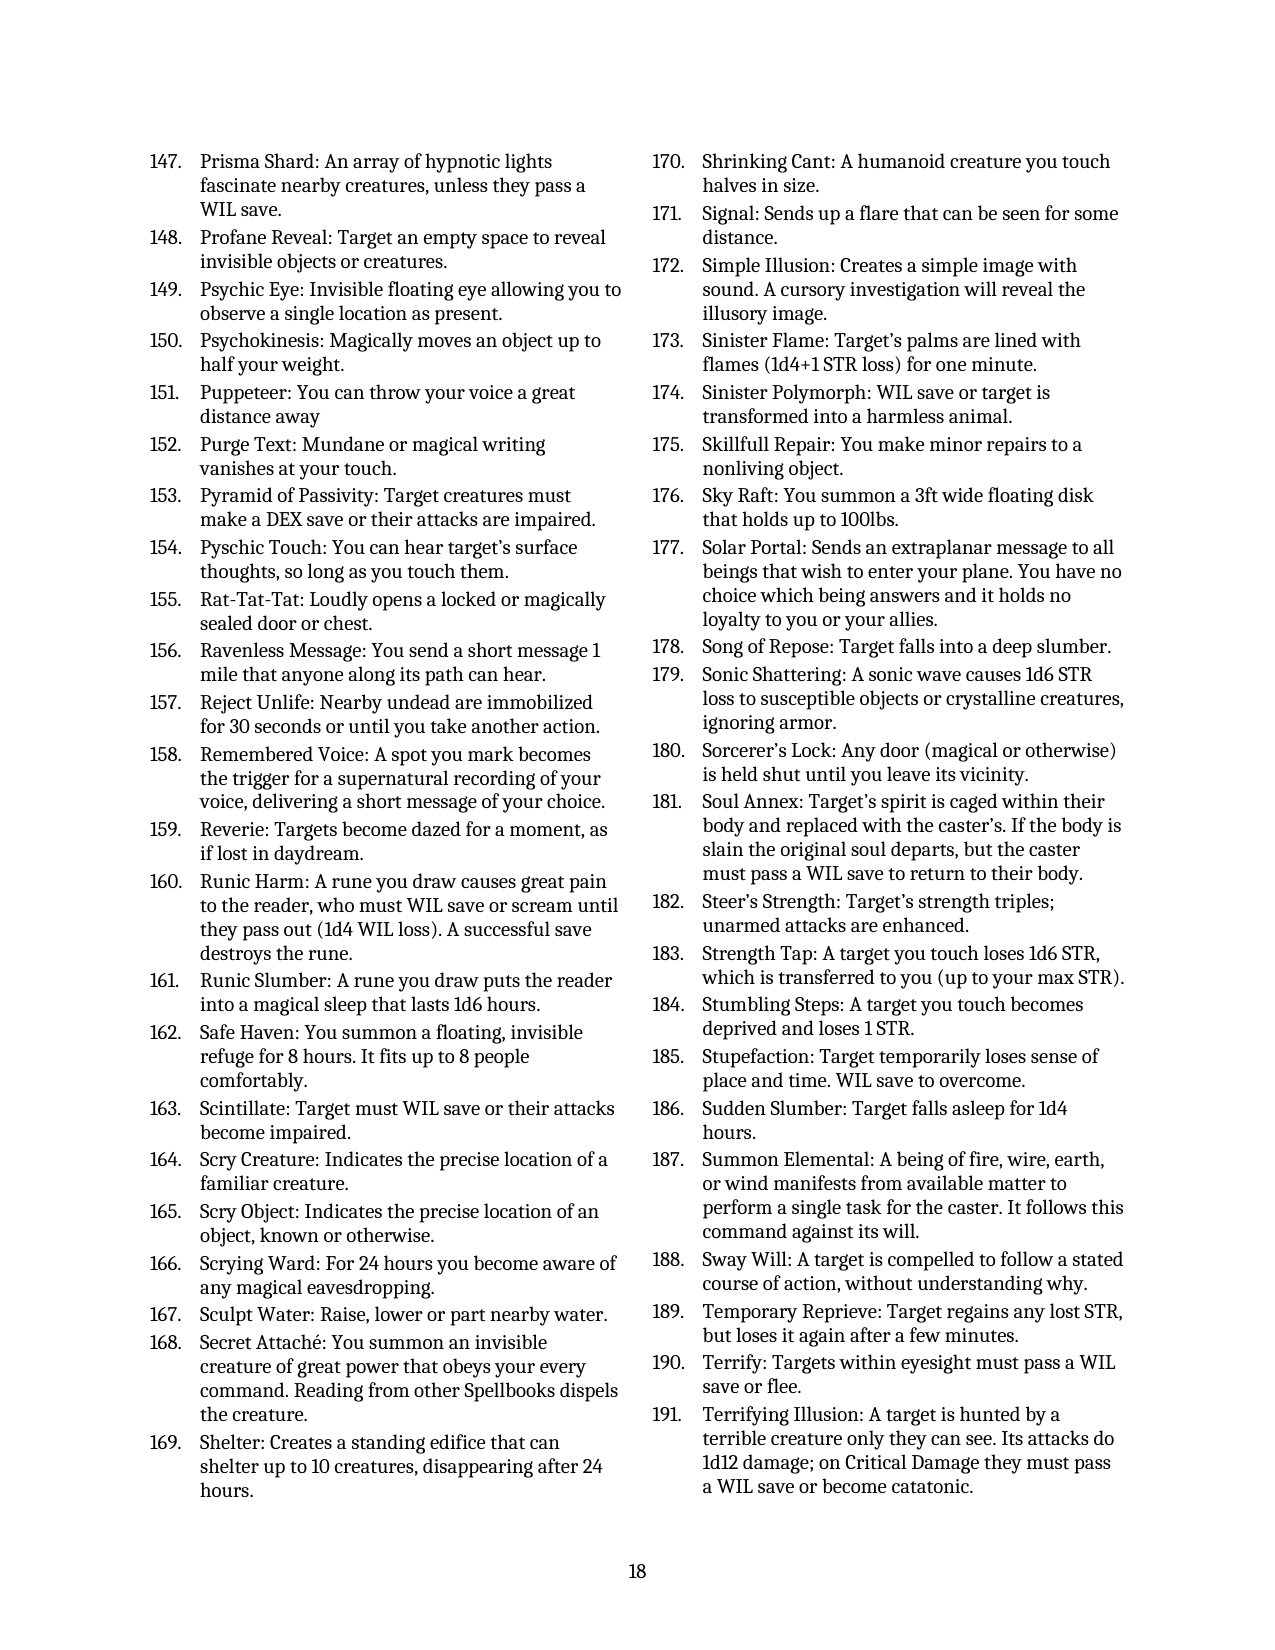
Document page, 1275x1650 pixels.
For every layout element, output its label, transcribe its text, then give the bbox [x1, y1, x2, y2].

list Safe Haven: You summon a floating, invisible refuge for 8 hours. It fits up to 8 people comfortably. [150, 1021, 622, 1093]
list Terrify: Targets within eyesight must pass a WIL save or flee. [652, 1351, 1125, 1399]
list Scrying Ward: For 24 hours you become aware of any magical eavesdropping. [150, 1251, 622, 1299]
list Scry Object: Indicates the precise location of an object, known or otherwise. [150, 1200, 622, 1248]
list Sudden Slumber: Target falls asleep for 1d4 hours. [652, 1096, 1125, 1144]
list Scintillate: Target must WIL save or their attacks become impaired. [150, 1096, 622, 1144]
list Scry Creature: Indicates the precise location of a familiar creature. [150, 1148, 622, 1196]
list Terrifying Illusion: A target is hunted by a terrible creature only they can see. Its attacks do 1d12 damage; on Critical Damage they must pass a WIL save or become catatonic. [652, 1403, 1125, 1498]
list Remembered Voice: A spot you mark becomes the trigger for a supernatural recording of your voice, delivering a short message of your choice. [150, 742, 622, 814]
list Strength Tap: A target you touch loses 1d6 STR, which is transferred to you (up to your max STR). [652, 941, 1125, 989]
list Shelter: Creates a standing edifice that can shelter up to 10 creatures, disappearing after 24 hours. [150, 1430, 622, 1502]
list Sinister Flame: Target’s palms are lined with flames (1d4+1 STR loss) for one minute. [652, 329, 1125, 377]
list Reject Unlife: Nearby undead are immobilized for 30 seconds or until you take another action. [150, 691, 622, 738]
list Stumbling Steps: A target you touch becomes deprived and loses 1 STR. [652, 993, 1125, 1041]
list Prisma Shard: An array of hypnotic lights fascinate nearby creatures, unless they pass a WIL save. [150, 150, 622, 222]
list Reverie: Targets become dazed for a moment, as if lost in daydream. [150, 818, 622, 866]
list Psychic Eye: Invisible floating eye allowing you to observe a single location as present. [150, 277, 622, 325]
list Sculpt Water: Raise, lower or part nearby water. [150, 1303, 622, 1327]
list Runic Slumber: A rune you draw puts the reader into a magical sleep that lasts 1d6 hours. [150, 969, 622, 1017]
list Solar Portal: Sends an extraplanar message to all beings that wish to enter your plane. You have no choice which being answers and it holds no loyalty to you or your allies. [652, 536, 1125, 631]
list Simple Illusion: Creates a simple image with sound. A cursory investigation will reveal the illusory image. [652, 253, 1125, 325]
list Secret Attaché: You summon an invisible creature of great power that obeys your every command. Reading from other Spellbooks dispels the creature. [150, 1331, 622, 1427]
list Ravenless Message: You send a short message 1 mile that anyone along its path can hear. [150, 639, 622, 687]
list Sway Will: A target is compelled to follow a stated course of action, without understanding why. [652, 1248, 1125, 1296]
list Sky Raft: You summon a 3ft wide floating disk that holds up to 100lbs. [652, 484, 1125, 532]
list Rat-Tat-Tat: Loudly opens a locked or magically sealed door or chest. [150, 587, 622, 635]
list Pyschic Touch: You can hear target’s surface thoughts, so long as you touch them. [150, 536, 622, 583]
list Song of Repose: Target falls into a deep slumber. [652, 635, 1125, 659]
list Temporary Reprieve: Target regains any lost STR, but loses it again after a few minutes. [652, 1299, 1125, 1347]
list Psychokinesis: Magically moves an object up to half your weight. [150, 329, 622, 377]
list Steer’s Strength: Target’s strength triples; unarmed attacks are enhanced. [652, 890, 1125, 938]
list Summon Elemental: A being of fire, wire, earth, or wind manifests from available matter to perform a single task for the caster. It follows this command against its will. [652, 1148, 1125, 1244]
list Skillfull Repair: You make minor repairs to a nonliving object. [652, 432, 1125, 480]
list Purge Text: Mundane or magical writing vanishes at your touch. [150, 432, 622, 480]
list Puppeteer: You can throw your voice a great distance away [150, 381, 622, 428]
list Shrinking Cant: A humanoid creature you touch halves in size. [652, 150, 1125, 198]
list Profane Reveal: Target an empty space to reveal invisible objects or creatures. [150, 226, 622, 273]
list Sonic Shattering: A sonic wave causes 1d6 STR loss to susceptible objects or crystalline creatures, ignoring armor. [652, 663, 1125, 735]
list Sinister Polymorph: WIL save or target is transformed into a harmless animal. [652, 381, 1125, 428]
list Soul Annex: Target’s spirit is caged within their body and replaced with the caster’s. If the body is slain the original soul departs, but the caster must pass a WIL save to return to their body. [652, 790, 1125, 886]
list Stupefaction: Target temporarily loses sense of place and time. WIL save to overcome. [652, 1045, 1125, 1093]
list Pyramid of Passivity: Target creatures must make a DEX save or their attacks are impaired. [150, 484, 622, 532]
list Signal: Sends up a flare that can be seen for some distance. [652, 202, 1125, 249]
list Sorcerer’s Lock: Any door (magical or otherwise) is held shut until you leave its vicinity. [652, 738, 1125, 786]
list Runic Harm: A rune you draw causes great pain to the reader, who must WIL save or scream until they pass out (1d4 WIL loss). A successful save destroys the rune. [150, 869, 622, 965]
